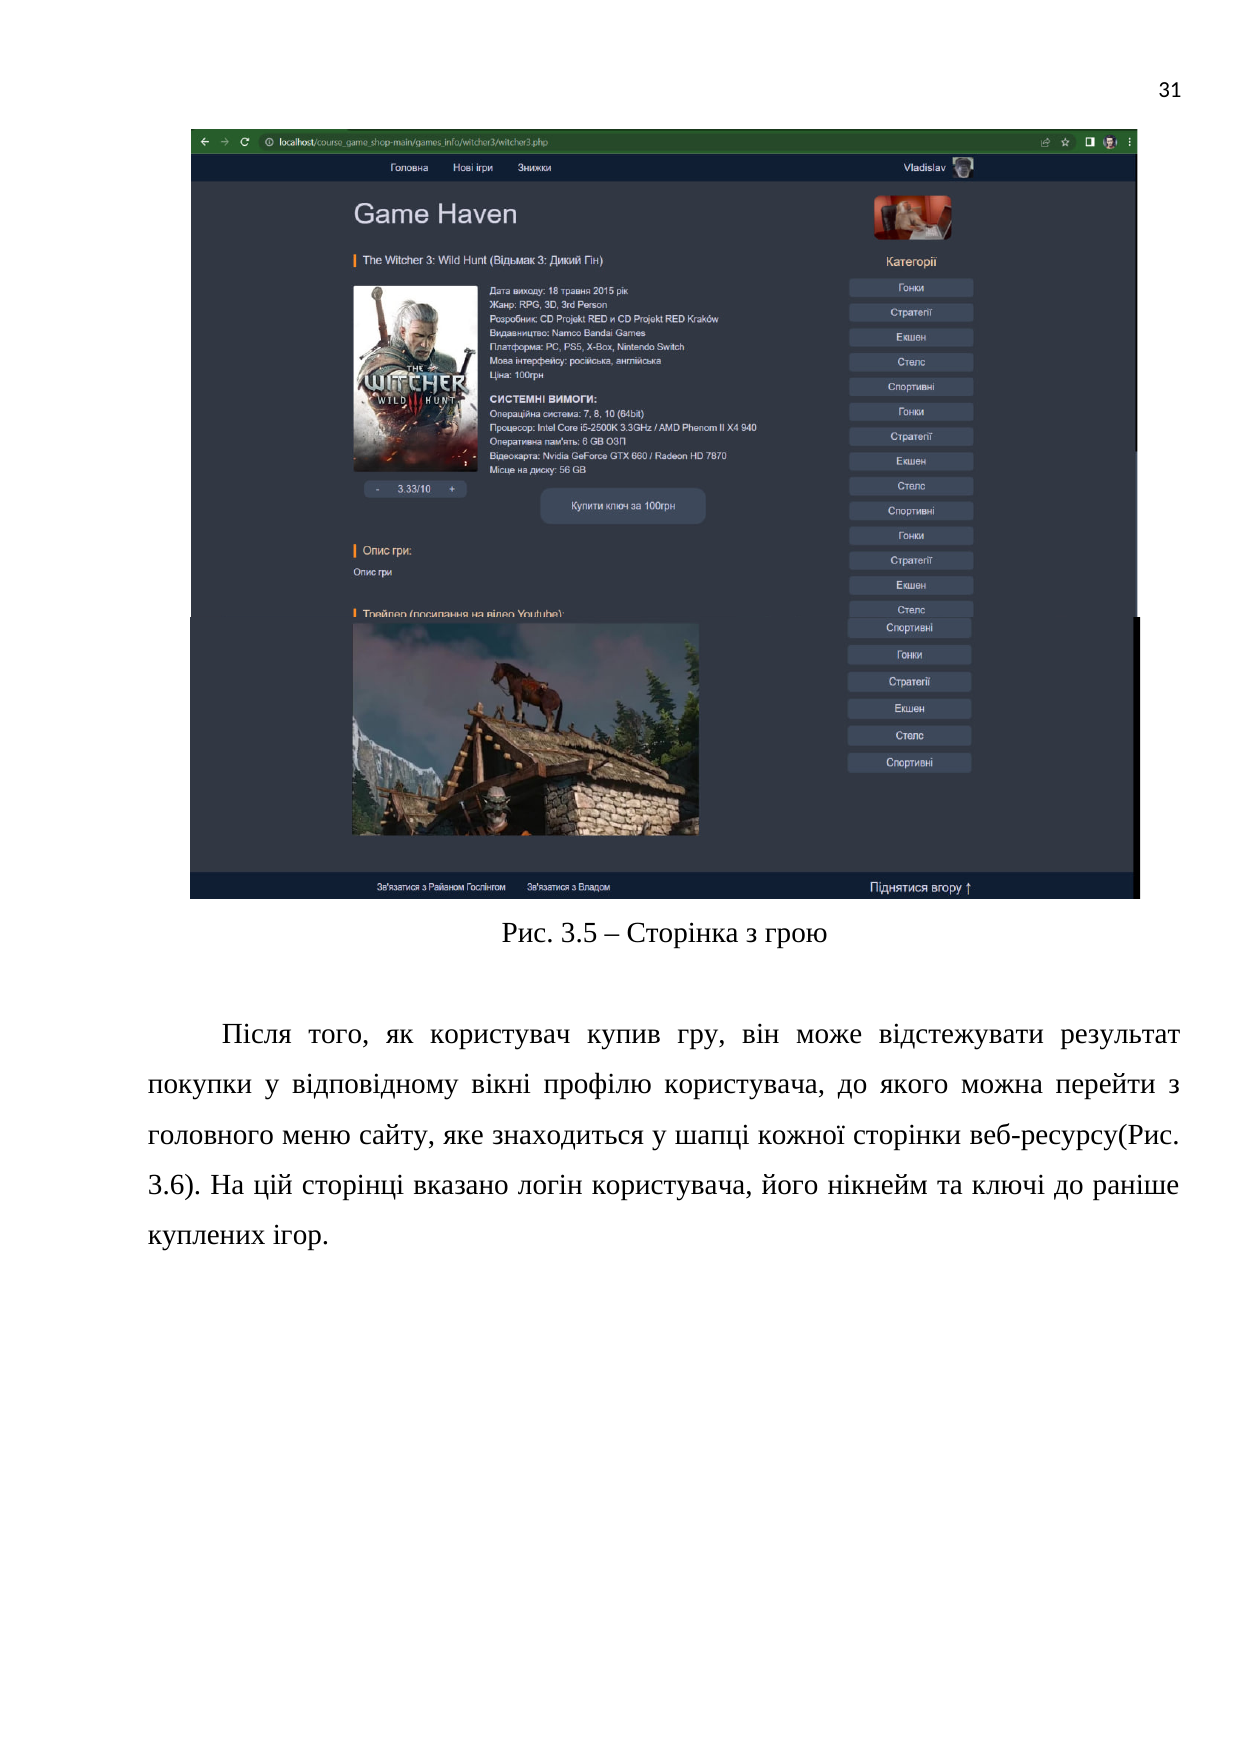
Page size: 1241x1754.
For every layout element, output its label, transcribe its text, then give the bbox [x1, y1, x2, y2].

text Після того, як користувач купив гру, він може відстежувати результат покупки у відповідному вікні профілю користувача, до якого можна перейти з головного меню сайту, яке знаходиться у шапці кожної сторінки веб-ресурсу(Рис. 3.6). На цій сторінці вказано логін користувача, його нікнейм та ключі до раніше куплених ігор. [148, 1016, 1181, 1251]
picture [190, 129, 1141, 899]
text Рис. 3.5 – Сторінка з грою [148, 222, 1181, 949]
